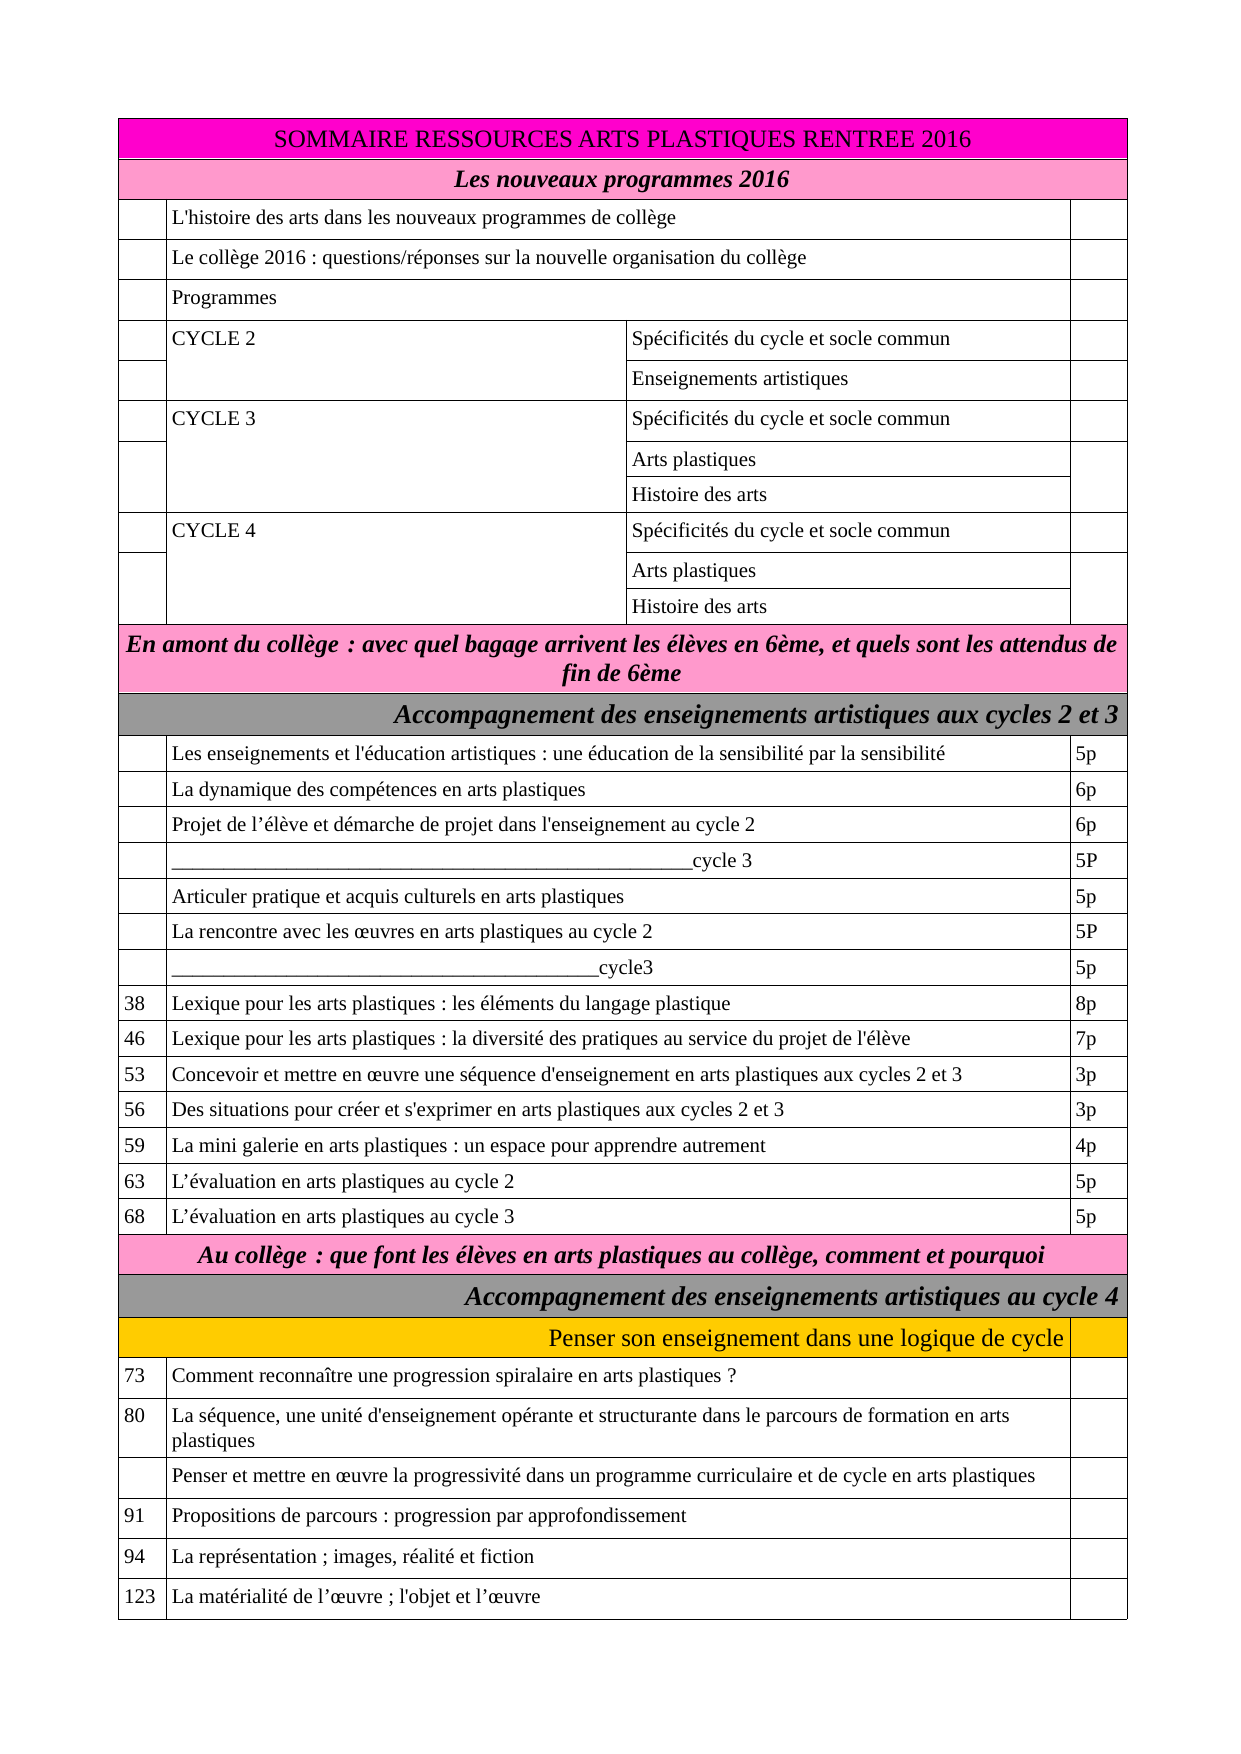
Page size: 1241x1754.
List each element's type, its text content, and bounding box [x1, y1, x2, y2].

table_cell [119, 240, 166, 279]
table_cell En amont du collège : avec quel bagage arrivent les élèves en 6ème, et quels sont les attendus de fin de 6ème [119, 625, 1127, 692]
table_cell La dynamique des compétences en arts plastiques [167, 772, 1070, 806]
table_cell Histoire des arts [627, 589, 1070, 623]
table_cell Les nouveaux programmes 2016 [119, 160, 1127, 199]
table_cell [119, 879, 166, 913]
table_cell [119, 513, 166, 552]
table_cell 6p [1071, 807, 1127, 842]
table_cell [119, 772, 166, 806]
table_cell [1071, 280, 1127, 320]
table_cell 6p [1071, 772, 1127, 806]
table_cell [1071, 200, 1127, 239]
table_cell Au collège : que font les élèves en arts plastiques au collège, comment et pourquoi [119, 1235, 1127, 1274]
table_cell Penser et mettre en œuvre la progressivité dans un programme curriculaire et de cycle en arts plastiques [167, 1458, 1070, 1498]
table_cell 53 [119, 1057, 166, 1091]
table_cell [1071, 442, 1127, 512]
table_cell [1071, 1399, 1127, 1457]
table_cell 5p [1071, 736, 1127, 771]
table_cell Lexique pour les arts plastiques : les éléments du langage plastique [167, 986, 1070, 1020]
table_cell [119, 280, 166, 320]
table_cell La mini galerie en arts plastiques : un espace pour apprendre autrement [167, 1128, 1070, 1163]
table_cell La matérialité de l’œuvre ; l'objet et l’œuvre [167, 1579, 1070, 1618]
table_cell [119, 361, 166, 400]
table_cell [1071, 513, 1127, 552]
table_cell Les enseignements et l'éducation artistiques : une éducation de la sensibilité par la sensibilité [167, 736, 1070, 771]
table_cell [1071, 553, 1127, 623]
table_cell [1071, 1458, 1127, 1498]
table_cell [1071, 1539, 1127, 1578]
table_cell CYCLE 3 [167, 401, 626, 512]
table_cell Arts plastiques [627, 553, 1070, 588]
table_cell [119, 553, 166, 623]
table_cell [1071, 1499, 1127, 1538]
table_cell Enseignements artistiques [627, 361, 1070, 400]
table_cell 4p [1071, 1128, 1127, 1163]
table_cell [119, 1458, 166, 1498]
table_cell Le collège 2016 : questions/réponses sur la nouvelle organisation du collège [167, 240, 1070, 279]
table_cell Histoire des arts [627, 477, 1070, 512]
table_cell Penser son enseignement dans une logique de cycle [119, 1318, 1070, 1357]
table_cell 73 [119, 1358, 166, 1398]
table_cell __________________________________________________cycle 3 [167, 843, 1070, 878]
table_cell Des situations pour créer et s'exprimer en arts plastiques aux cycles 2 et 3 [167, 1092, 1070, 1127]
table_cell [119, 401, 166, 441]
table_cell L'histoire des arts dans les nouveaux programmes de collège [167, 200, 1070, 239]
table_cell Programmes [167, 280, 1070, 320]
table_cell L’évaluation en arts plastiques au cycle 2 [167, 1164, 1070, 1198]
table_cell 46 [119, 1021, 166, 1056]
table_cell [119, 200, 166, 239]
table_cell [119, 736, 166, 771]
table_cell [119, 442, 166, 512]
table_cell [119, 843, 166, 878]
table_cell 3p [1071, 1057, 1127, 1091]
table_cell Propositions de parcours : progression par approfondissement [167, 1499, 1070, 1538]
table_cell [119, 950, 166, 984]
table_cell 8p [1071, 986, 1127, 1020]
table_cell Spécificités du cycle et socle commun [627, 401, 1070, 441]
table_cell [1071, 321, 1127, 360]
table_cell 5P [1071, 914, 1127, 949]
table_cell La rencontre avec les œuvres en arts plastiques au cycle 2 [167, 914, 1070, 949]
table_cell Accompagnement des enseignements artistiques au cycle 4 [119, 1275, 1127, 1317]
table_cell [1071, 1318, 1127, 1357]
table_cell Spécificités du cycle et socle commun [627, 321, 1070, 360]
table_cell 7p [1071, 1021, 1127, 1056]
table_cell CYCLE 4 [167, 513, 626, 623]
table_cell 5p [1071, 879, 1127, 913]
table_cell 5P [1071, 843, 1127, 878]
table_cell _________________________________________cycle3 [167, 950, 1070, 984]
table_cell Accompagnement des enseignements artistiques aux cycles 2 et 3 [119, 694, 1127, 735]
table_cell 5p [1071, 1164, 1127, 1198]
table_header SOMMAIRE RESSOURCES ARTS PLASTIQUES RENTREE 2016 [119, 119, 1127, 158]
table_cell Arts plastiques [627, 442, 1070, 476]
table_cell [1071, 240, 1127, 279]
table_cell 56 [119, 1092, 166, 1127]
table_cell [119, 321, 166, 360]
table_cell [1071, 1358, 1127, 1398]
table_cell [119, 807, 166, 842]
table_cell 91 [119, 1499, 166, 1538]
table_cell 5p [1071, 950, 1127, 984]
table_cell 63 [119, 1164, 166, 1198]
table_cell 38 [119, 986, 166, 1020]
table_cell 68 [119, 1199, 166, 1234]
table_cell [1071, 361, 1127, 400]
table_cell 59 [119, 1128, 166, 1163]
table_cell Comment reconnaître une progression spiralaire en arts plastiques ? [167, 1358, 1070, 1398]
table_cell La séquence, une unité d'enseignement opérante et structurante dans le parcours de formation en arts plastiques [167, 1399, 1070, 1457]
table_cell 5p [1071, 1199, 1127, 1234]
table_cell [1071, 401, 1127, 441]
table_cell Lexique pour les arts plastiques : la diversité des pratiques au service du projet de l'élève [167, 1021, 1070, 1056]
table_cell Projet de l’élève et démarche de projet dans l'enseignement au cycle 2 [167, 807, 1070, 842]
table_cell Articuler pratique et acquis culturels en arts plastiques [167, 879, 1070, 913]
table_cell La représentation ; images, réalité et fiction [167, 1539, 1070, 1578]
table_cell [1071, 1579, 1127, 1618]
table_cell 80 [119, 1399, 166, 1457]
table_cell CYCLE 2 [167, 321, 626, 400]
table_cell 3p [1071, 1092, 1127, 1127]
table_cell L’évaluation en arts plastiques au cycle 3 [167, 1199, 1070, 1234]
table_cell Spécificités du cycle et socle commun [627, 513, 1070, 552]
table_cell [119, 914, 166, 949]
table_cell 94 [119, 1539, 166, 1578]
table_cell Concevoir et mettre en œuvre une séquence d'enseignement en arts plastiques aux cycles 2 et 3 [167, 1057, 1070, 1091]
table_cell 123 [119, 1579, 166, 1618]
